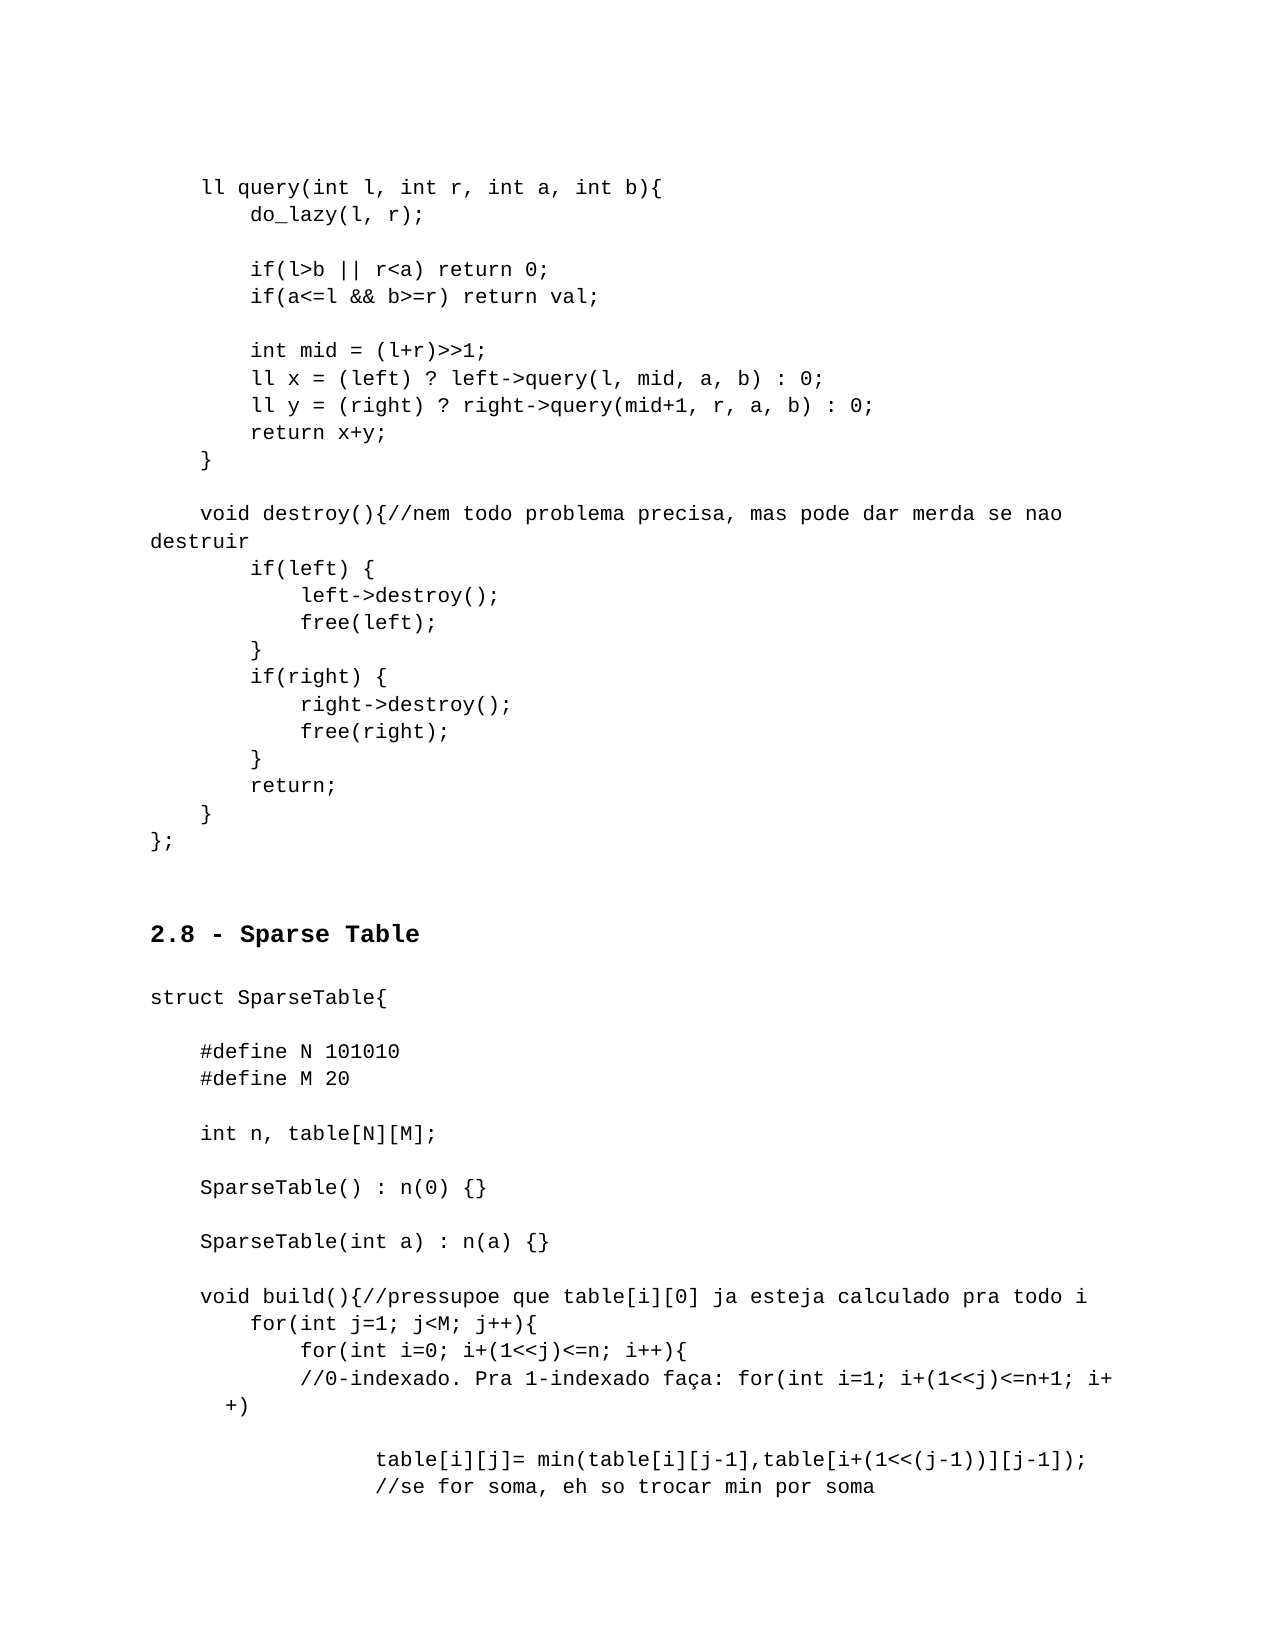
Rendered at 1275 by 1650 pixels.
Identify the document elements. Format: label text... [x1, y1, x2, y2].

text //se for soma, eh so trocar min por soma [375, 1476, 1125, 1500]
text #define N 101010 [150, 1041, 1125, 1065]
text left->destroy(); [150, 585, 1125, 609]
text #define M 20 [150, 1068, 1125, 1092]
text ll y = (right) ? right->query(mid+1, r, a, b) : 0; [150, 395, 1125, 418]
text for(int j=1; j<M; j++){ [150, 1313, 1125, 1337]
text struct SparseTable{ [150, 987, 1125, 1011]
text if(right) { [150, 667, 1125, 690]
text SparseTable(int a) : n(a) {} [150, 1232, 1125, 1255]
text table[i][j]= min(table[i][j-1],table[i+(1<<(j-1))][j-1]); [300, 1449, 1125, 1473]
text free(right); [150, 721, 1125, 744]
text } [150, 748, 1125, 772]
text if(left) { [150, 558, 1125, 581]
text } [150, 802, 1125, 826]
text if(l>b || r<a) return 0; [150, 259, 1125, 282]
text } [150, 449, 1125, 473]
text }; [150, 830, 1125, 853]
text //0-indexado. Pra 1-indexado faça: for(int i=1; i+(1<<j)<=n+1; i++) [225, 1367, 1125, 1418]
text ll x = (left) ? left->query(l, mid, a, b) : 0; [150, 367, 1125, 391]
text int n, table[N][M]; [150, 1123, 1125, 1146]
text right->destroy(); [150, 694, 1125, 717]
text do_lazy(l, r); [150, 204, 1125, 228]
text return x+y; [150, 422, 1125, 446]
text 2.8 - Sparse Table [150, 922, 1125, 950]
text return; [150, 775, 1125, 799]
text free(left); [150, 612, 1125, 636]
text for(int i=0; i+(1<<j)<=n; i++){ [150, 1340, 1125, 1364]
text SparseTable() : n(0) {} [150, 1177, 1125, 1201]
text } [150, 639, 1125, 663]
text if(a<=l && b>=r) return val; [150, 286, 1125, 309]
text ll query(int l, int r, int a, int b){ [150, 177, 1125, 201]
text void destroy(){//nem todo problema precisa, mas pode dar merda se nao destruir [150, 503, 1125, 554]
text void build(){//pressupoe que table[i][0] ja esteja calculado pra todo i [150, 1286, 1125, 1309]
text int mid = (l+r)>>1; [150, 340, 1125, 364]
